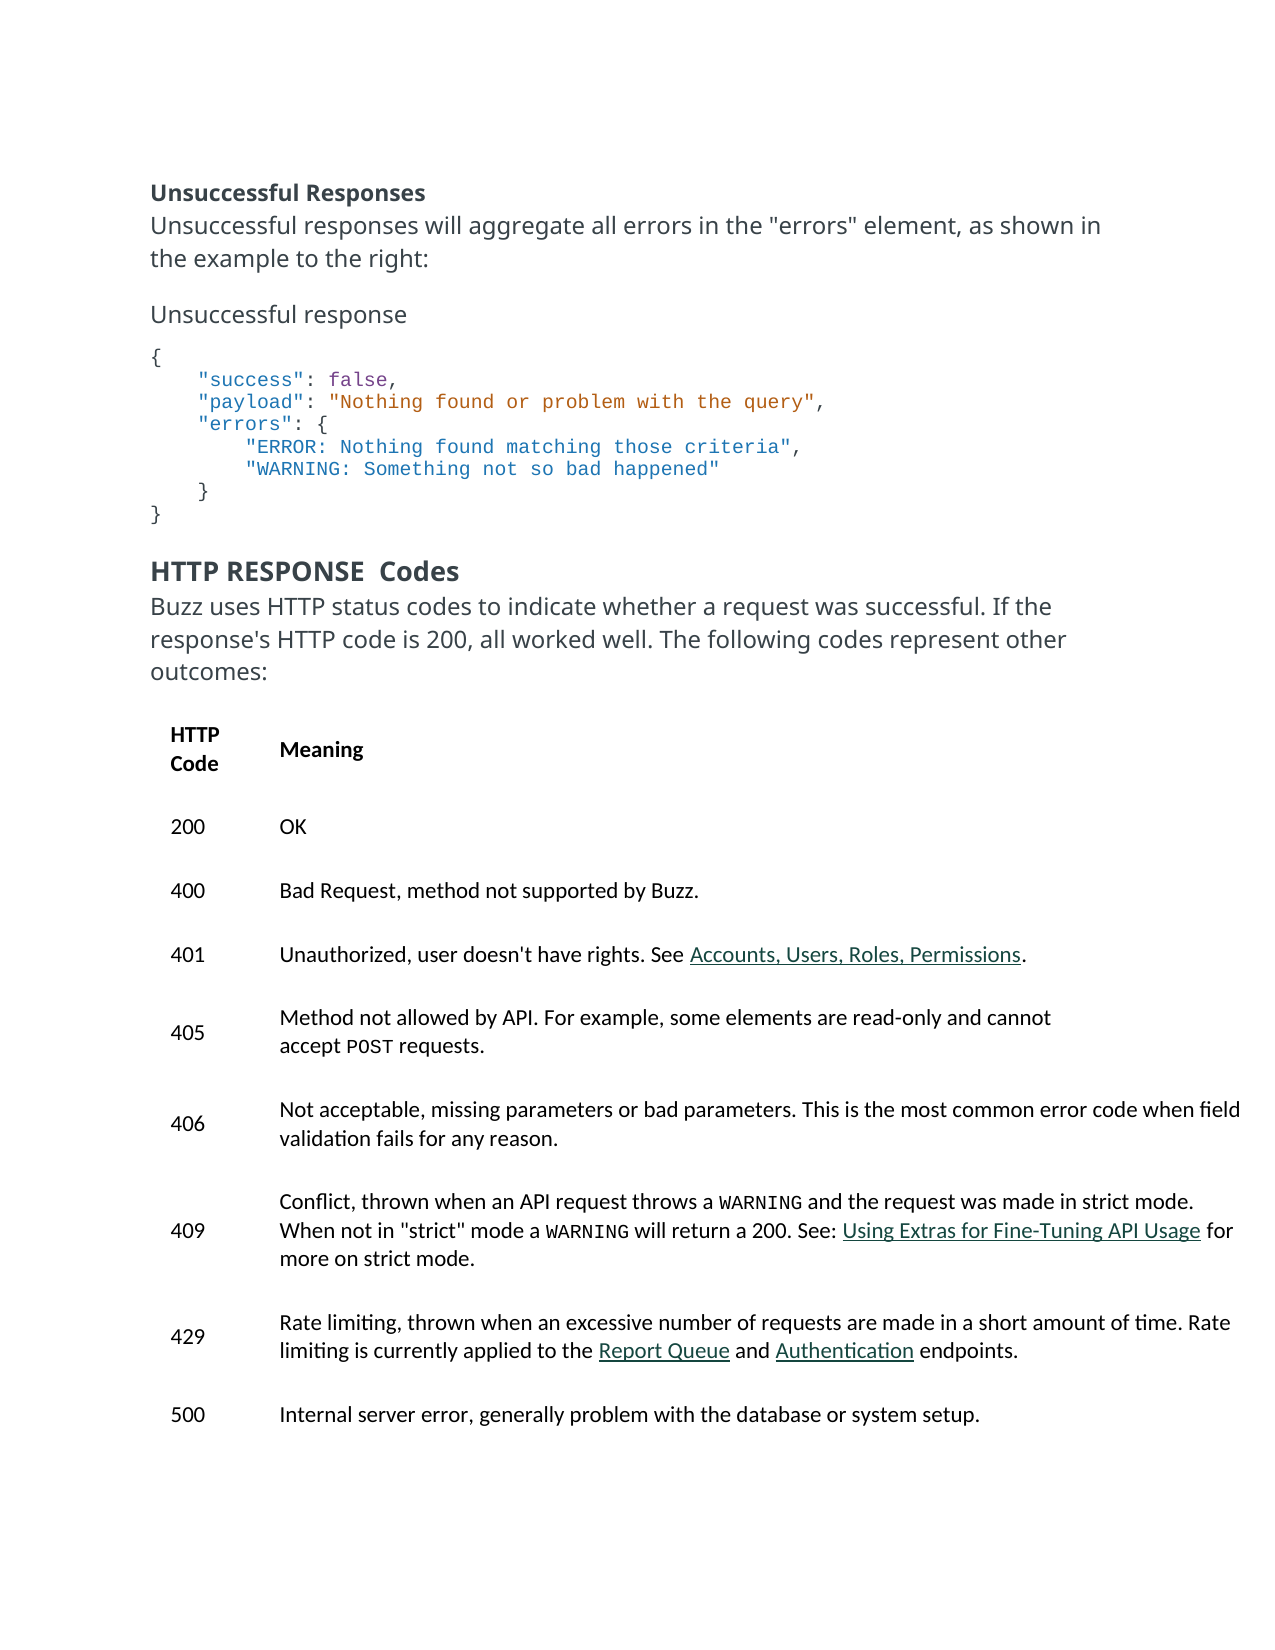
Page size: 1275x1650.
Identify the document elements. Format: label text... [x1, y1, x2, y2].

text } [150, 504, 1125, 526]
text "WARNING: Something not so bad happened" [150, 459, 1125, 481]
text Buzz uses HTTP status codes to indicate whether a request was successful. If the response's HTTP code is 200, all worked well. The following codes represent other outcomes: [150, 590, 1125, 688]
text Unsuccessful response [150, 297, 1125, 330]
table_cell Conflict, thrown when an API request throws a WARNING and the request was made in strict mode. When not in "strict" mode a WARNING will return a 200. See: Using Extras for Fine-Tuning API Usage for more on strict mode. [259, 1178, 1263, 1298]
text "success": false, [150, 369, 1125, 392]
table_cell 406 [150, 1086, 259, 1178]
table_cell Method not allowed by API. For example, some elements are read-only and cannot accept POST requests. [259, 994, 1263, 1086]
table_cell Not acceptable, missing parameters or bad parameters. This is the most common error code when field validation fails for any reason. [259, 1086, 1263, 1178]
text { [150, 347, 1125, 369]
table_cell 400 [150, 867, 259, 930]
text "payload": "Nothing found or problem with the query", [150, 392, 1125, 414]
text Unsuccessful responses will aggregate all errors in the "errors" element, as shown in the example to the right: [150, 209, 1125, 274]
text "ERROR: Nothing found matching those criteria", [150, 437, 1125, 459]
text } [150, 481, 1125, 504]
table_cell 429 [150, 1299, 259, 1390]
table_cell Unauthorized, user doesn't have rights. See Accounts, Users, Roles, Permissions. [259, 930, 1263, 994]
table_cell Internal server error, generally problem with the database or system setup. [259, 1390, 1263, 1454]
table_cell Bad Request, method not supported by Buzz. [259, 867, 1263, 930]
table_cell 409 [150, 1178, 259, 1298]
table_cell 500 [150, 1390, 259, 1454]
table_cell OK [259, 803, 1263, 867]
table_cell 200 [150, 803, 259, 867]
table_cell 401 [150, 930, 259, 994]
table_cell 405 [150, 994, 259, 1086]
text "errors": { [150, 414, 1125, 437]
table_header HTTP Code [150, 711, 259, 803]
table_header Meaning [259, 711, 1263, 803]
subtitle HTTP RESPONSE Codes [150, 553, 1125, 590]
table_cell Rate limiting, thrown when an excessive number of requests are made in a short amount of time. Rate limiting is currently applied to the Report Queue and Authentication endpoints. [259, 1299, 1263, 1390]
subtitle Unsuccessful Responses [150, 150, 1125, 208]
